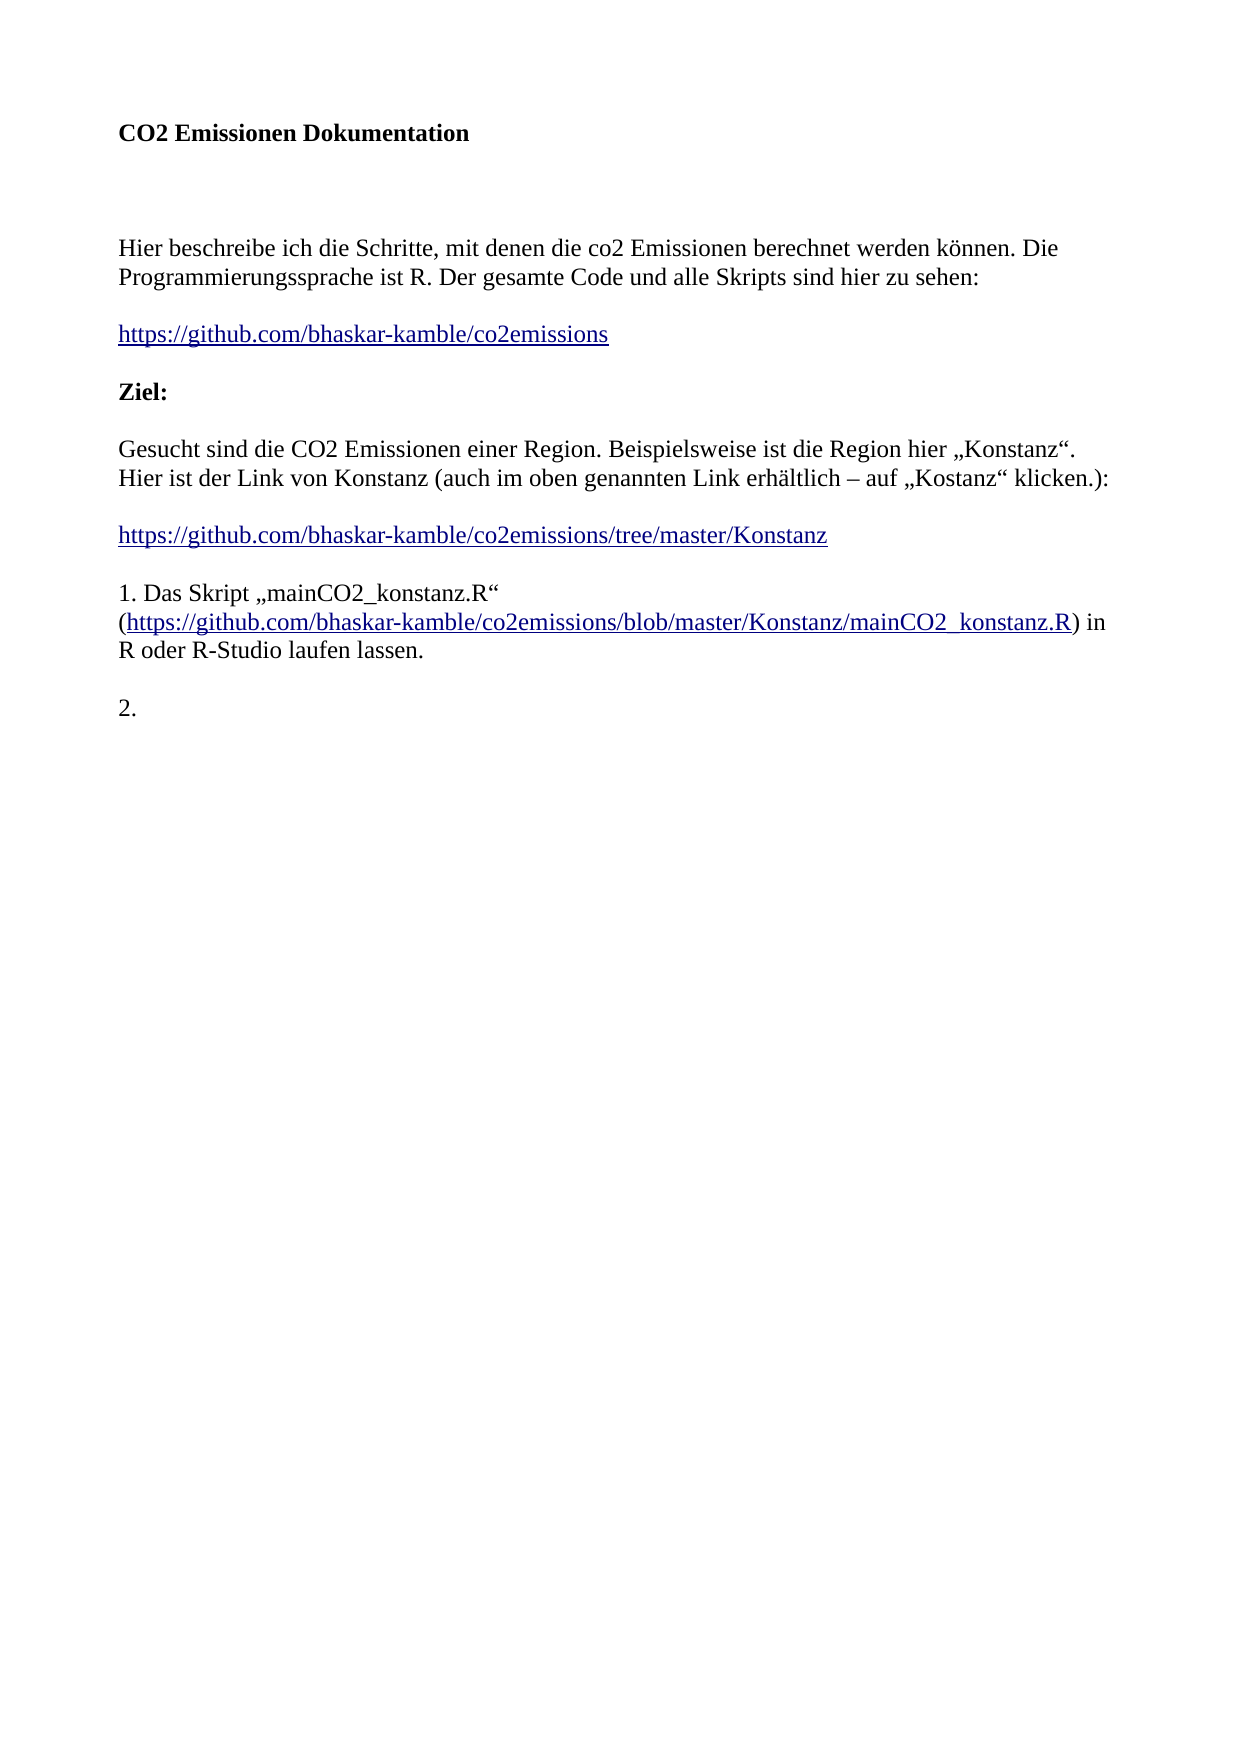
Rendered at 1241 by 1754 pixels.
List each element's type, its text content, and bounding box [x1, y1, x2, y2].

text 1. Das Skript „mainCO2_konstanz.R“ (https://github.com/bhaskar-kamble/co2emissions/blob/master/Konstanz/mainCO2_konstanz.R) in R oder R-Studio laufen lassen. [118, 578, 1122, 664]
text https://github.com/bhaskar-kamble/co2emissions/tree/master/Konstanz [118, 521, 1122, 549]
text https://github.com/bhaskar-kamble/co2emissions [118, 319, 1122, 348]
text CO2 Emissionen Dokumentation [118, 118, 1122, 147]
text Hier beschreibe ich die Schritte, mit denen die co2 Emissionen berechnet werden können. Die Programmierungssprache ist R. Der gesamte Code und alle Skripts sind hier zu sehen: [118, 233, 1122, 291]
text 2. [118, 693, 1122, 722]
text Ziel: [118, 377, 1122, 406]
text Gesucht sind die CO2 Emissionen einer Region. Beispielsweise ist die Region hier „Konstanz“. Hier ist der Link von Konstanz (auch im oben genannten Link erhältlich – auf „Kostanz“ klicken.): [118, 434, 1122, 492]
